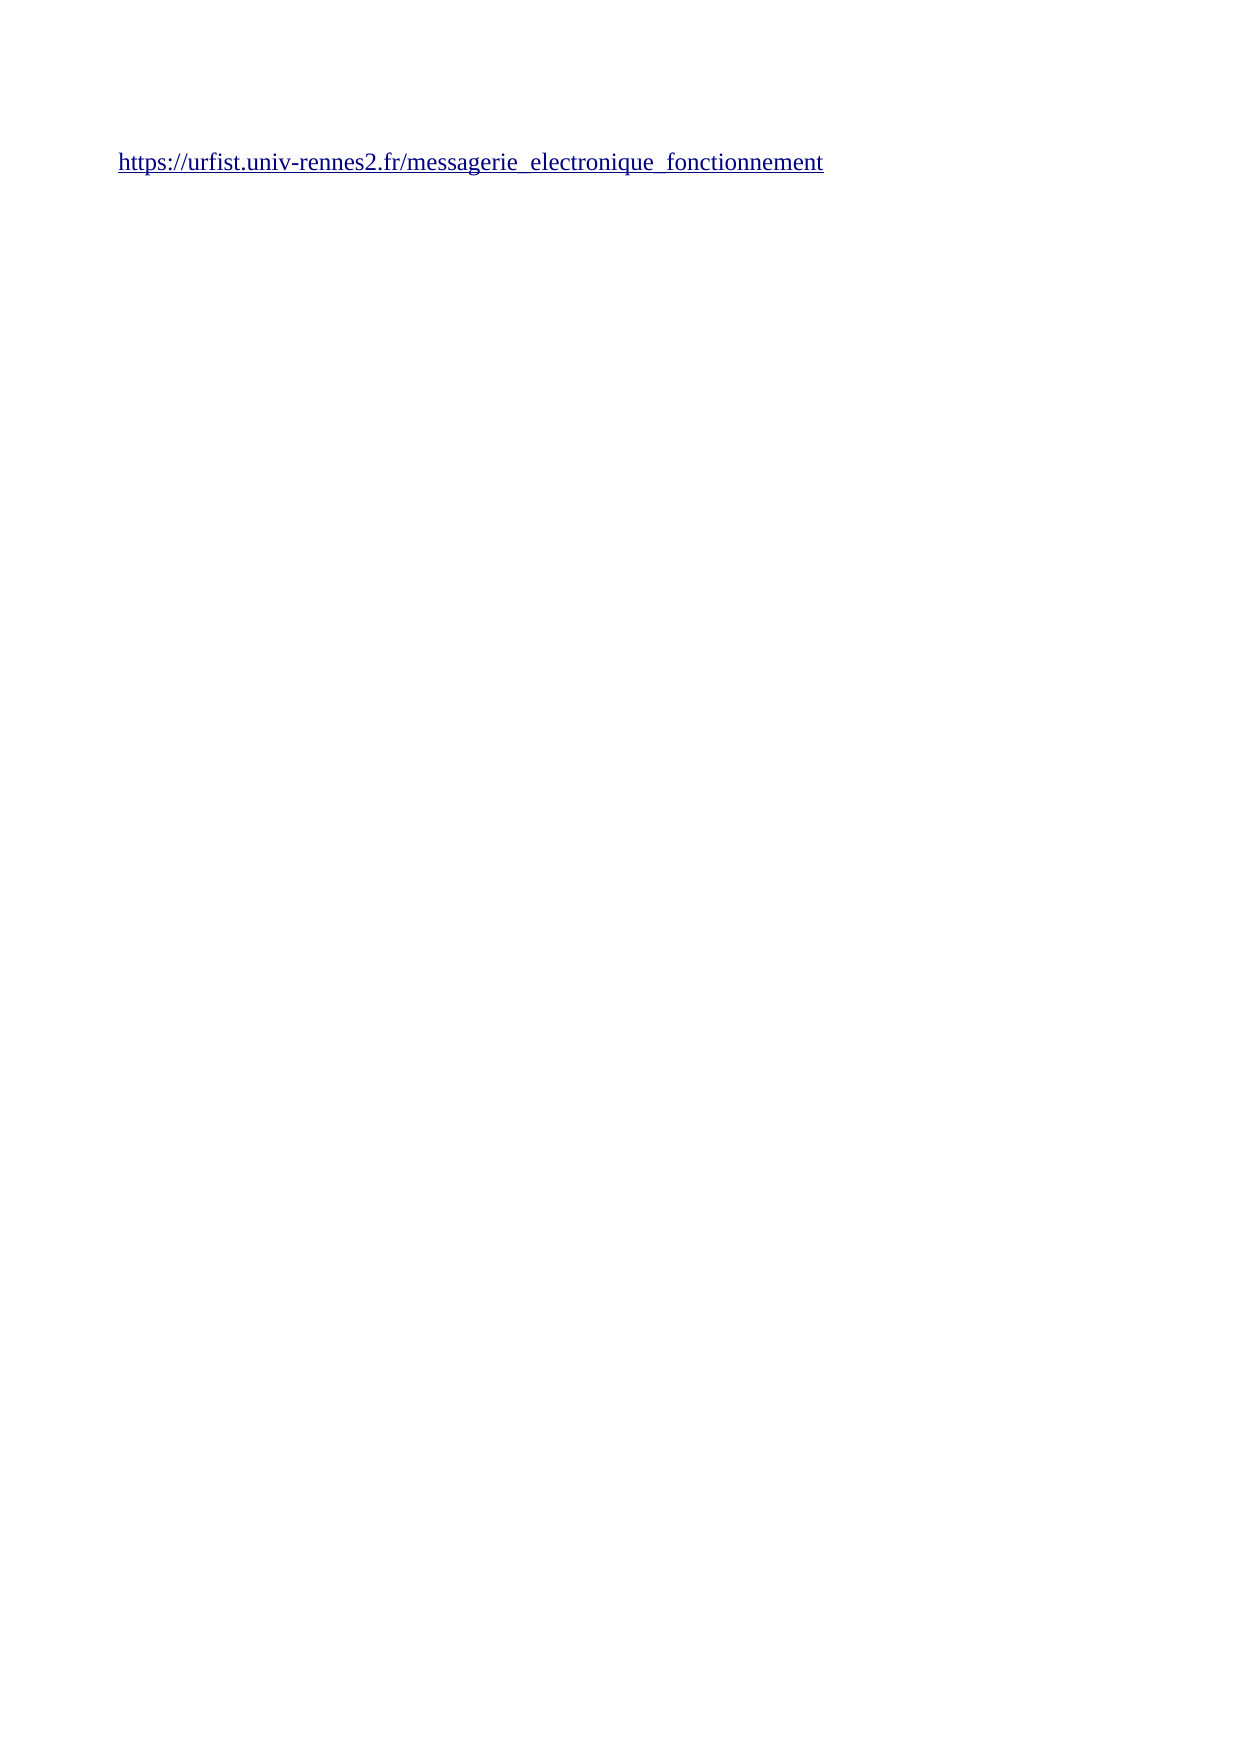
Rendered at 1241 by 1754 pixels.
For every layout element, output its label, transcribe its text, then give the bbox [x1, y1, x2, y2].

text https://urfist.univ-rennes2.fr/messagerie_electronique_fonctionnement [118, 147, 1122, 176]
